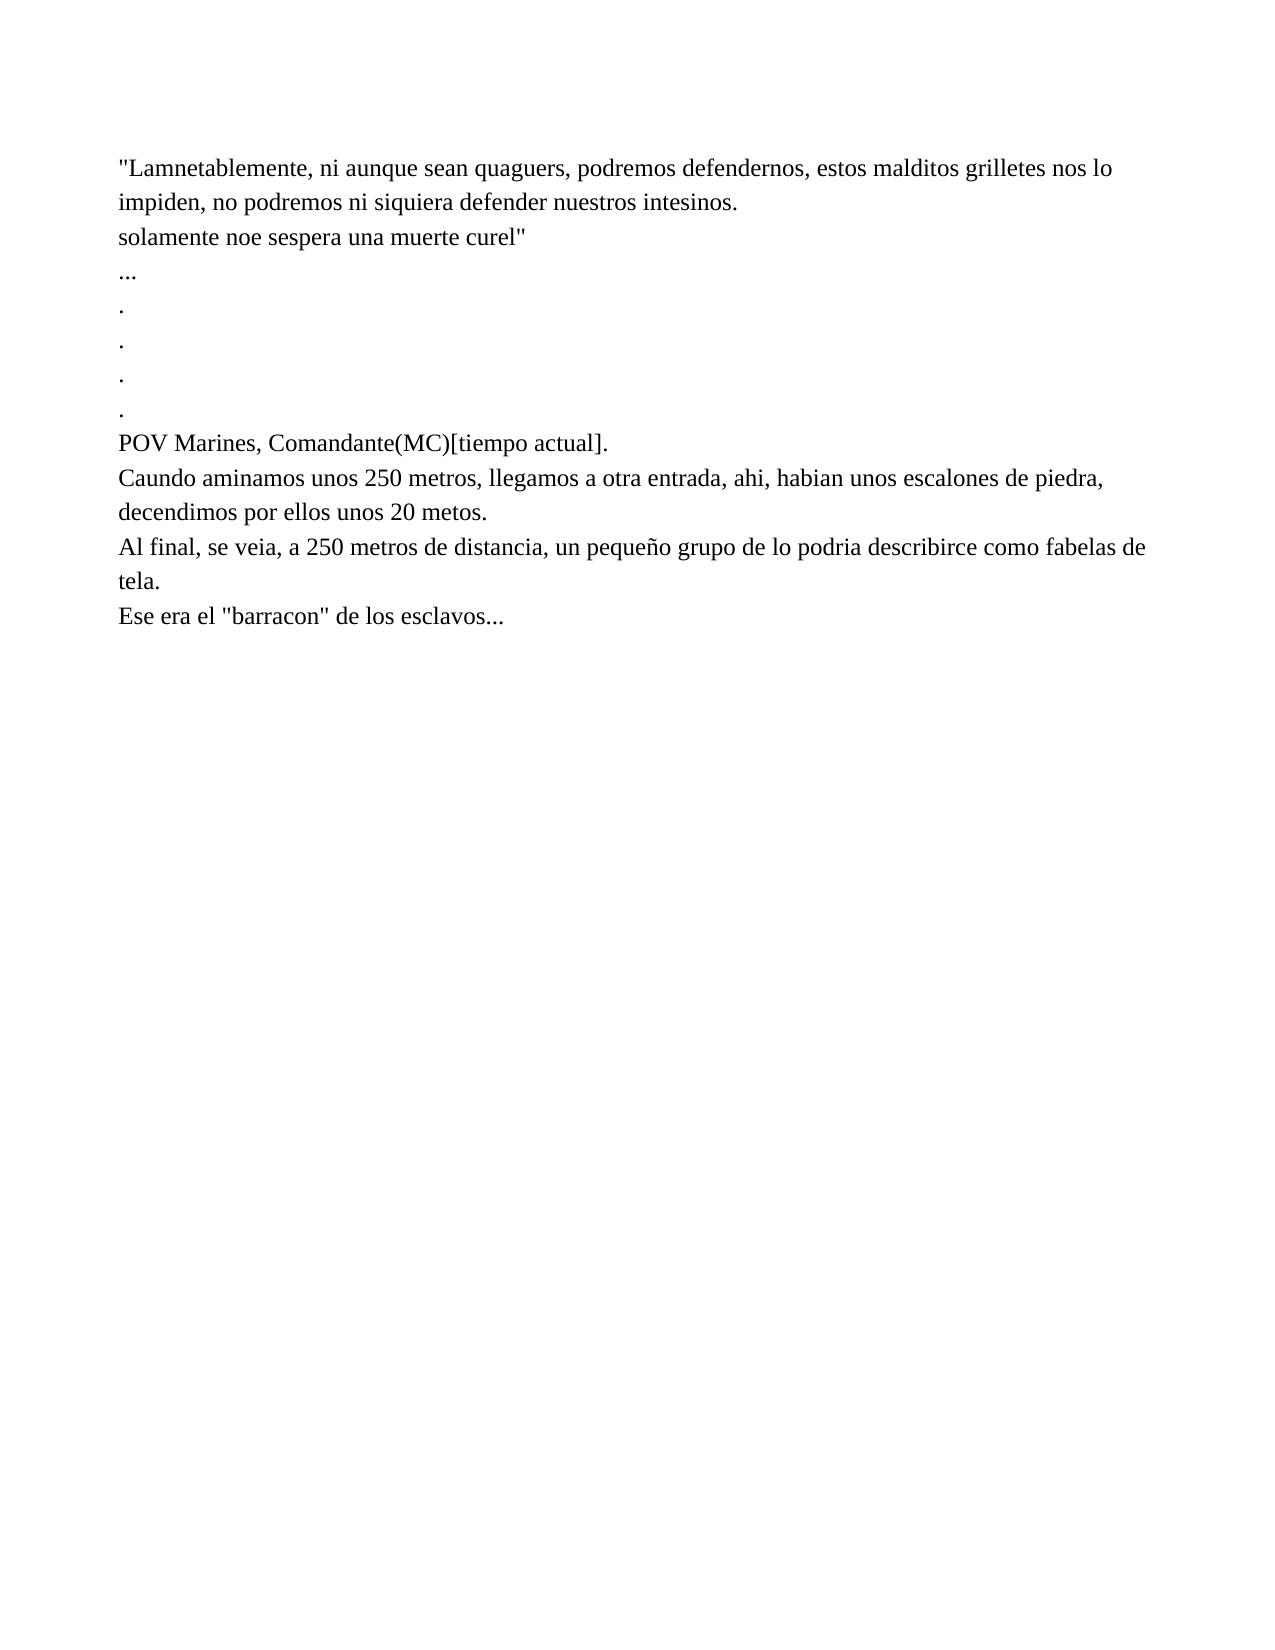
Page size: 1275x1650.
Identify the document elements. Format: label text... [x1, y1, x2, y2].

text "Lamnetablemente, ni aunque sean quaguers, podremos defendernos, estos malditos grilletes nos lo impiden, no podremos ni siquiera defender nuestros intesinos. solamente noe sespera una muerte curel" ... . . . . POV Marines, Comandante(MC)[tiempo actual]. Caundo aminamos unos 250 metros, llegamos a otra entrada, ahi, habian unos escalones de piedra, decendimos por ellos unos 20 metos. Al final, se veia, a 250 metros de distancia, un pequeño grupo de lo podria describirce como fabelas de tela. Ese era el "barracon" de los esclavos... [118, 118, 1157, 629]
